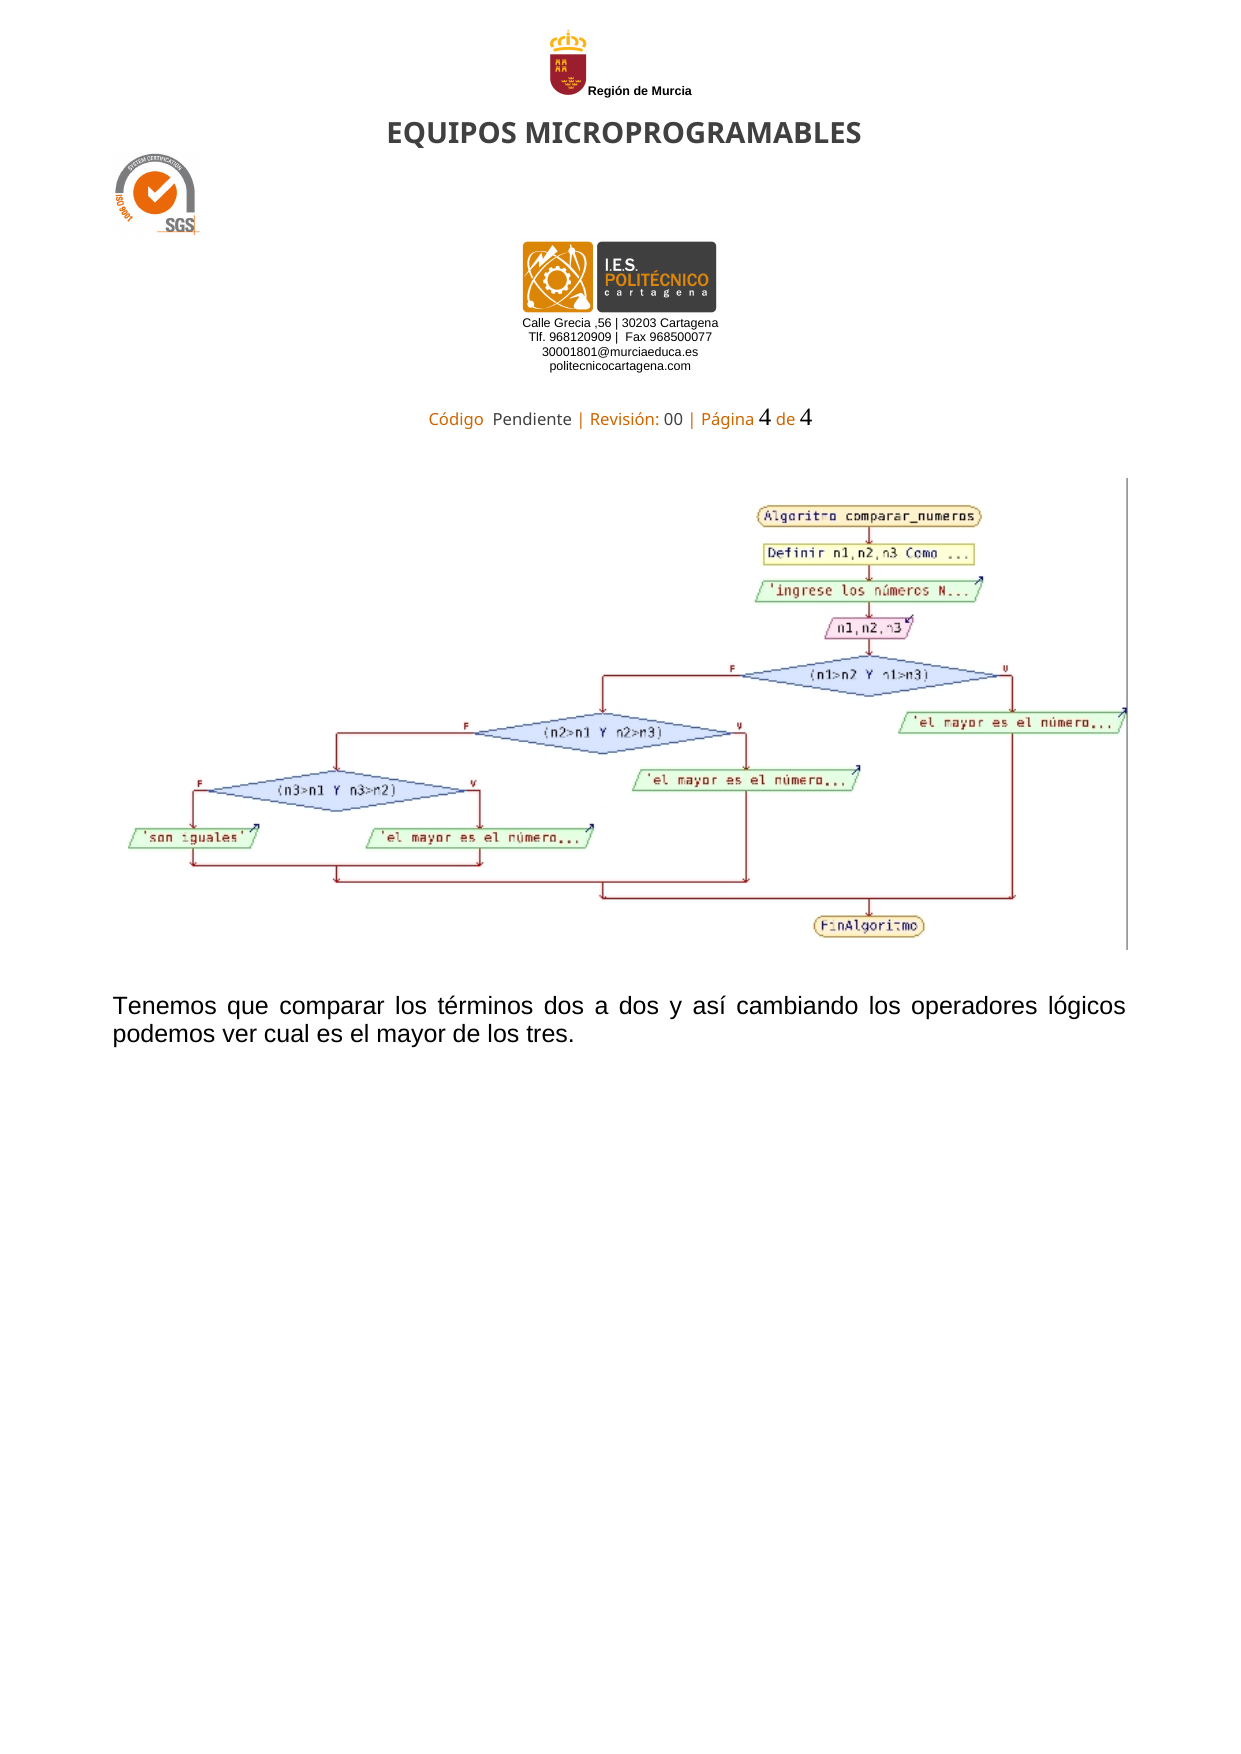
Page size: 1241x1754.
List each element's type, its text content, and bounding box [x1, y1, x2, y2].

picture [519, 237, 721, 316]
picture [112, 478, 1128, 950]
text Tenemos que comparar los términos dos a dos y así cambiando los operadores lógicos podemos ver cual es el mayor de los tres. [112, 991, 1128, 1048]
picture [112, 151, 202, 238]
